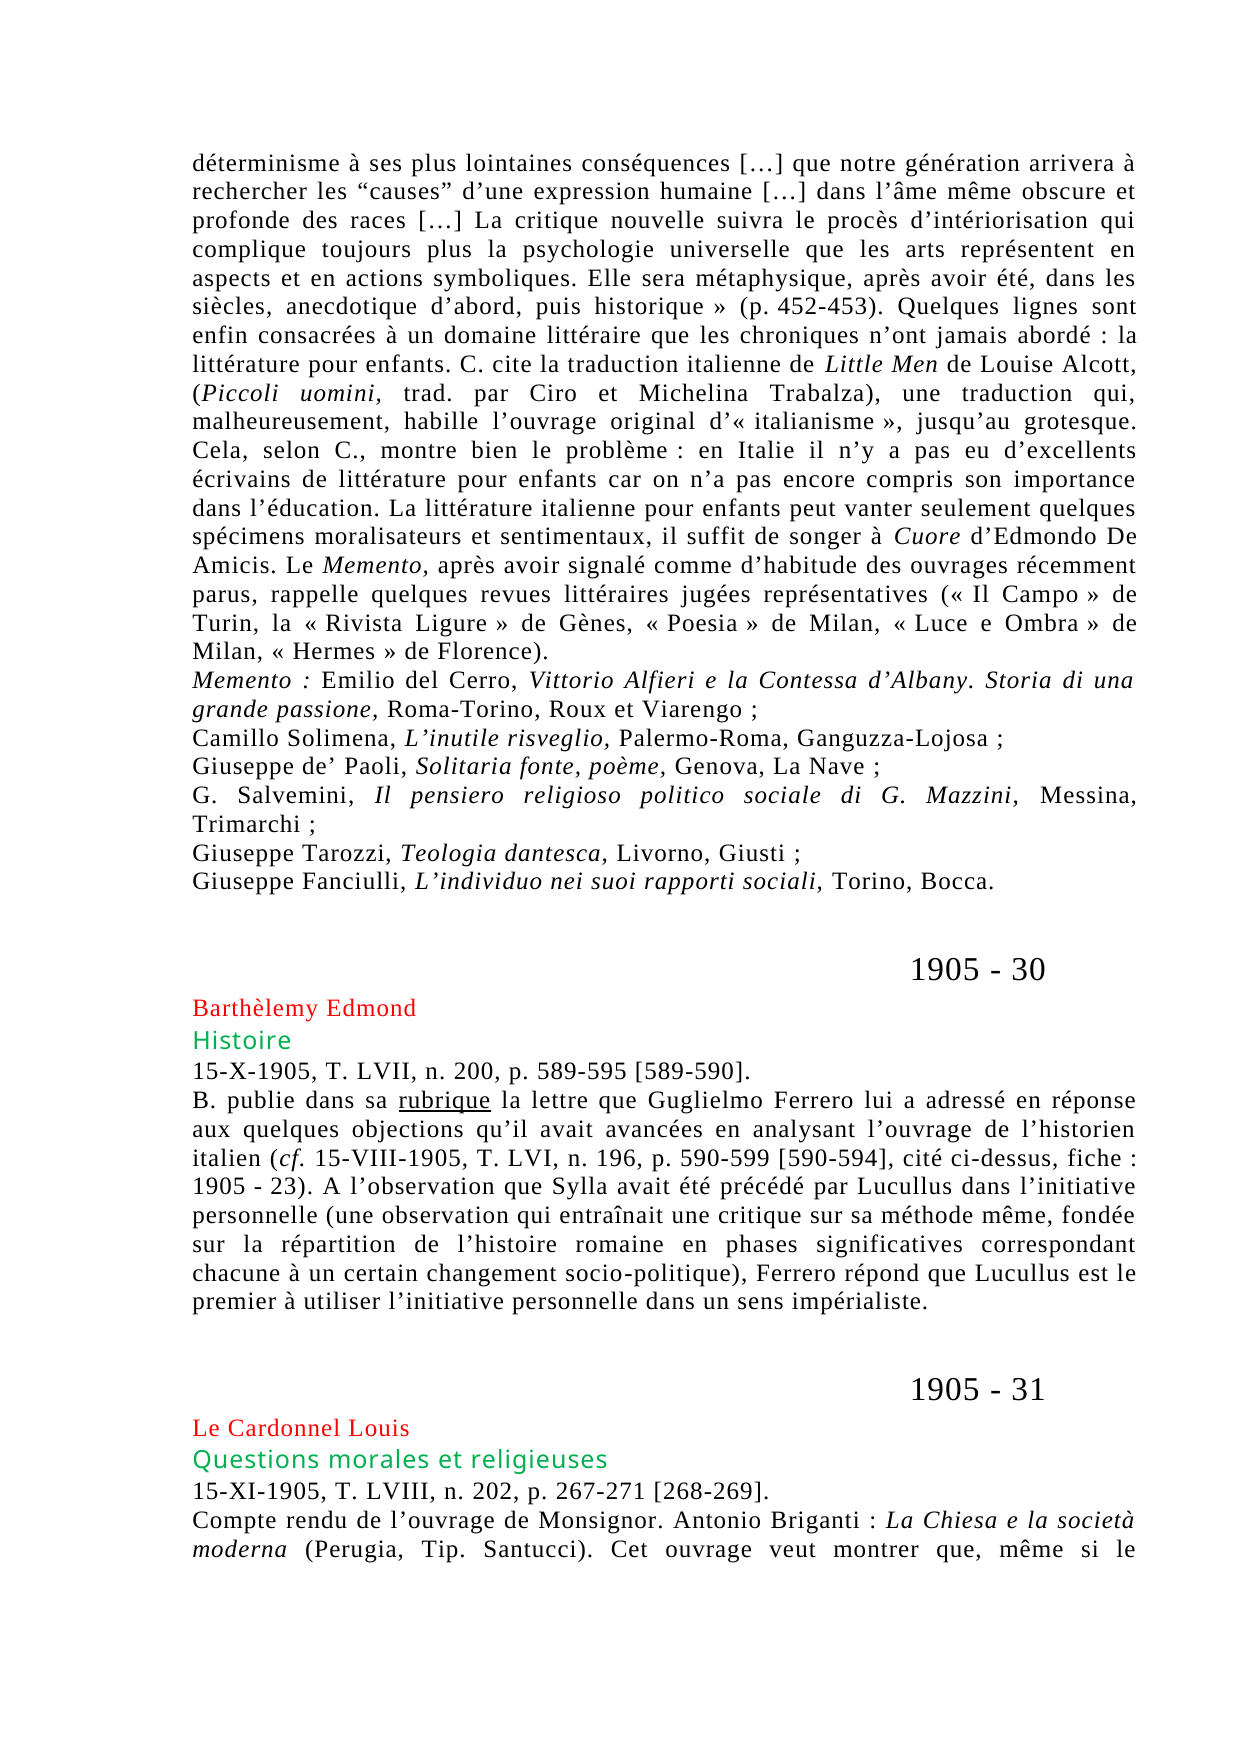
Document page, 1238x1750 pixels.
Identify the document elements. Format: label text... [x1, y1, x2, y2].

subtitle 1905 ‑ 31 [192, 1369, 1046, 1407]
text déterminisme à ses plus lointaines conséquences […] que notre génération arrivera à rechercher les “causes” d’une expression humaine […] dans l’âme même obscure et profonde des races […] La critique nouvelle suivra le procès d’intériorisation qui complique toujours plus la psychologie universelle que les arts représentent en aspects et en actions symboliques. Elle sera métaphysique, après avoir été, dans les siècles, anecdotique d’abord, puis historique » (p. 452‑453). Quelques lignes sont enfin consacrées à un domaine littéraire que les chroniques n’ont jamais abordé : la littérature pour enfants. C. cite la traduction italienne de Little Men de Louise Alcott, (Piccoli uomini, trad. par Ciro et Michelina Trabalza), une traduction qui, malheureusement, habille l’ouvrage original d’« italianisme », jusqu’au grotesque. Cela, selon C., montre bien le problème : en Italie il n’y a pas eu d’excellents écrivains de littérature pour enfants car on n’a pas encore compris son importance dans l’éducation. La littérature italienne pour enfants peut vanter seulement quelques spécimens moralisateurs et sentimentaux, il suffit de songer à Cuore d’Edmondo De Amicis. Le Memento, après avoir signalé comme d’habitude des ouvrages récemment parus, rappelle quelques revues littéraires jugées représentatives (« Il Campo » de Turin, la « Rivista Ligure » de Gènes, « Poesia » de Milan, « Luce e Ombra » de Milan, « Hermes » de Florence). [192, 148, 1137, 665]
text G. Salvemini, Il pensiero religioso politico sociale di G. Mazzini, Messina, Trimarchi ; [192, 780, 1137, 838]
text Compte rendu de l’ouvrage de Monsignor. Antonio Briganti : La Chiesa e la società moderna (Perugia, Tip. Santucci). Cet ouvrage veut montrer que, même si le [192, 1505, 1137, 1562]
text Le Cardonnel Louis [192, 1413, 1046, 1442]
text 15‑XI‑1905, T. LVIII, n. 202, p. 267‑271 [268‑269]. [192, 1476, 1137, 1505]
text Camillo Solimena, L’inutile risveglio, Palermo‑Roma, Ganguzza‑Lojosa ; [192, 723, 1137, 751]
text Questions morales et religieuses [192, 1442, 1046, 1476]
subtitle 1905 ‑ 30 [192, 949, 1046, 987]
text Barthèlemy Edmond [192, 993, 1046, 1022]
text 15‑X‑1905, T. LVII, n. 200, p. 589‑595 [589‑590]. [192, 1056, 1137, 1085]
text Giuseppe Tarozzi, Teologia dantesca, Livorno, Giusti ; [192, 838, 1137, 866]
text Histoire [192, 1022, 1046, 1056]
text Giuseppe de’ Paoli, Solitaria fonte, poème, Genova, La Nave ; [192, 751, 1137, 780]
text Memento : Emilio del Cerro, Vittorio Alfieri e la Contessa d’Albany. Storia di una grande passione, Roma‑Torino, Roux et Viarengo ; [192, 665, 1137, 723]
text B. publie dans sa rubrique la lettre que Guglielmo Ferrero lui a adressé en réponse aux quelques objections qu’il avait avancées en analysant l’ouvrage de l’historien italien (cf. 15‑VIII‑1905, T. LVI, n. 196, p. 590‑599 [590‑594], cité ci‑dessus, fiche : 1905 ‑ 23). A l’observation que Sylla avait été précédé par Lucullus dans l’initiative personnelle (une observation qui entraînait une critique sur sa méthode même, fondée sur la répartition de l’histoire romaine en phases significatives correspondant chacune à un certain changement socio‑politique), Ferrero répond que Lucullus est le premier à utiliser l’initiative personnelle dans un sens impérialiste. [192, 1085, 1137, 1315]
text Giuseppe Fanciulli, L’individuo nei suoi rapporti sociali, Torino, Bocca. [192, 866, 1137, 895]
